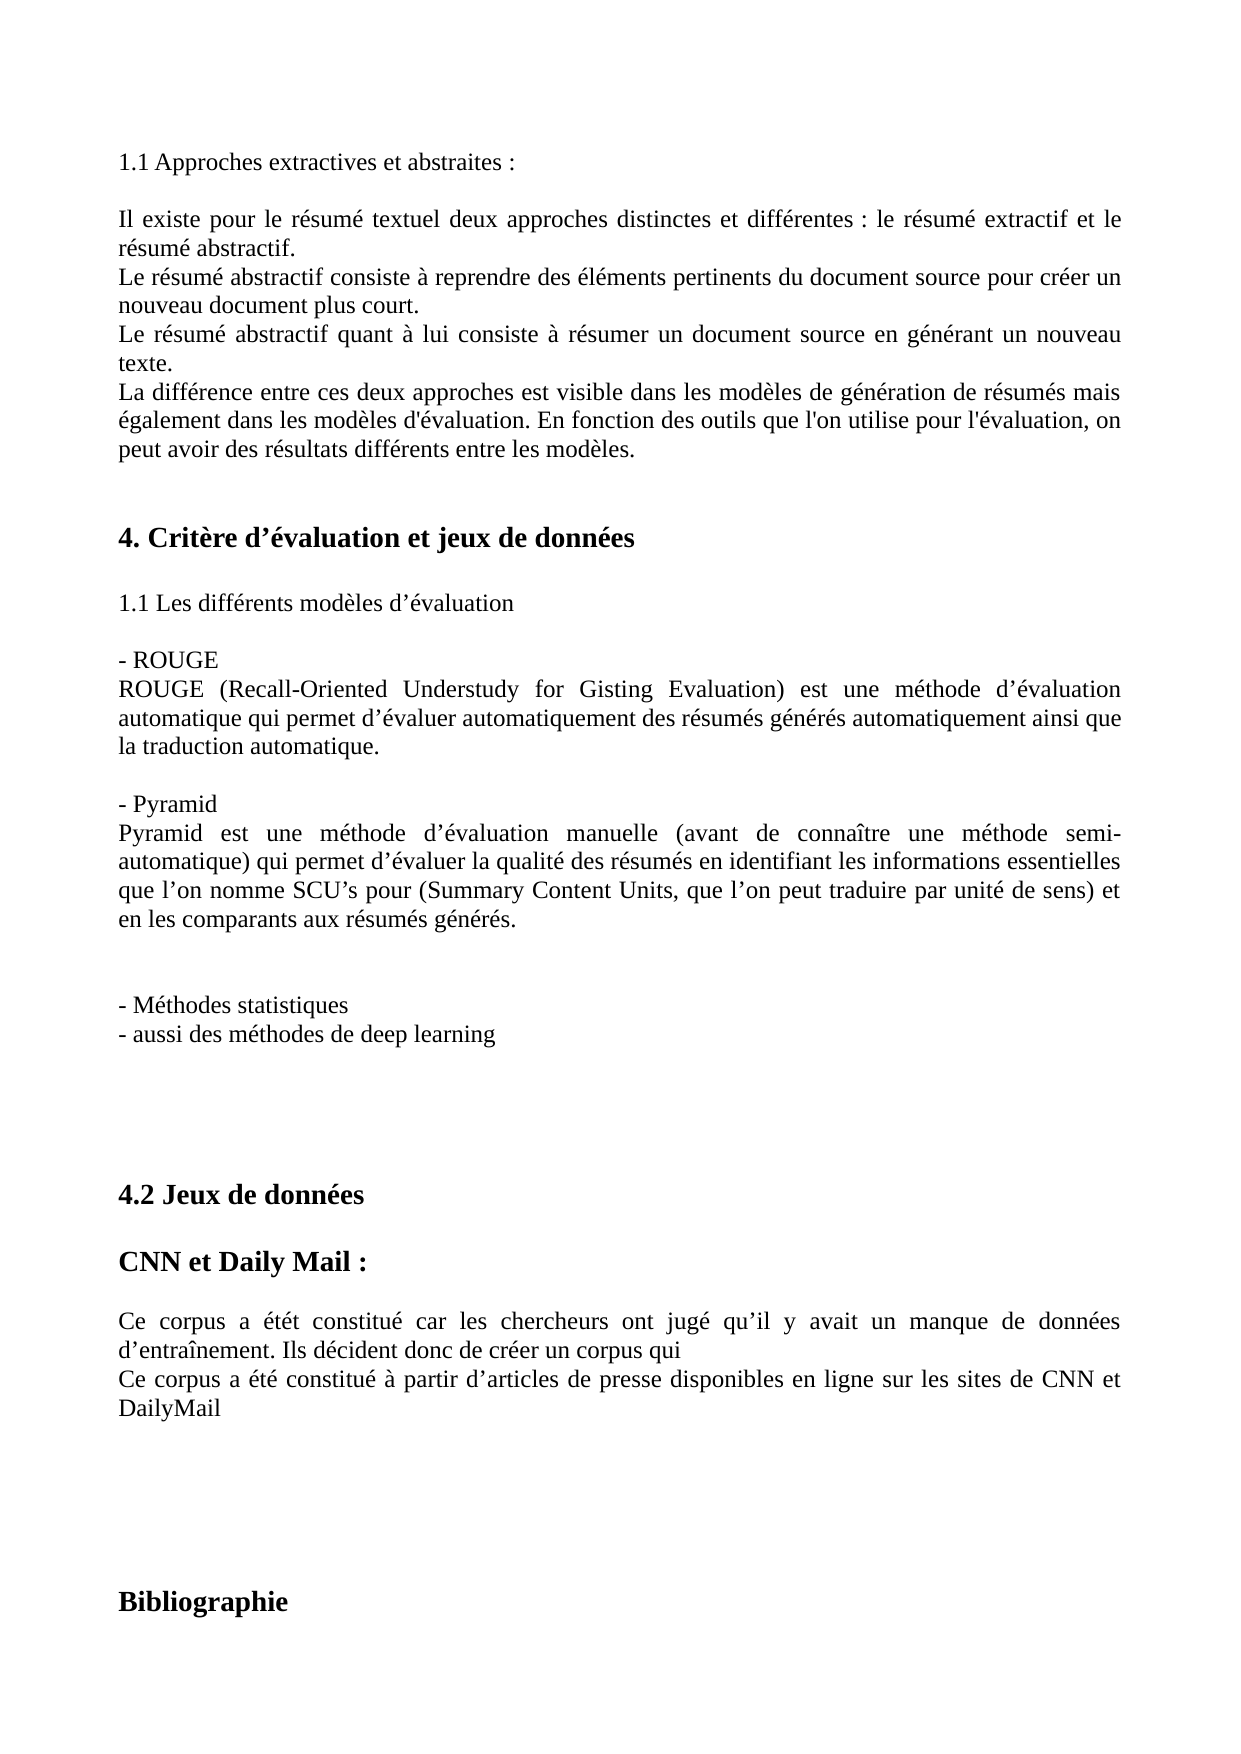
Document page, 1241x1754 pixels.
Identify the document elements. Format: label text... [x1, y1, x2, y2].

text CNN et Daily Mail : [118, 1244, 1122, 1278]
text Pyramid est une méthode d’évaluation manuelle (avant de connaître une méthode semi-automatique) qui permet d’évaluer la qualité des résumés en identifiant les informations essentielles que l’on nomme SCU’s pour (Summary Content Units, que l’on peut traduire par unité de sens) et en les comparants aux résumés générés. [118, 818, 1122, 933]
text 4.2 Jeux de données [118, 1177, 1122, 1211]
text Ce corpus a été constitué à partir d’articles de presse disponibles en ligne sur les sites de CNN et DailyMail [118, 1364, 1122, 1421]
text - Méthodes statistiques [118, 990, 1122, 1019]
text - aussi des méthodes de deep learning [118, 1019, 1122, 1048]
text - Pyramid [118, 789, 1122, 818]
text Il existe pour le résumé textuel deux approches distinctes et différentes : le résumé extractif et le résumé abstractif. [118, 204, 1122, 262]
text - ROUGE [118, 645, 1122, 674]
text Bibliographie [118, 1584, 1122, 1618]
text ROUGE (Recall-Oriented Understudy for Gisting Evaluation) est une méthode d’évaluation automatique qui permet d’évaluer automatiquement des résumés générés automatiquement ainsi que la traduction automatique. [118, 674, 1122, 760]
text La différence entre ces deux approches est visible dans les modèles de génération de résumés mais également dans les modèles d'évaluation. En fonction des outils que l'on utilise pour l'évaluation, on peut avoir des résultats différents entre les modèles. [118, 377, 1122, 463]
text Le résumé abstractif consiste à reprendre des éléments pertinents du document source pour créer un nouveau document plus court. [118, 262, 1122, 319]
text Ce corpus a étét constitué car les chercheurs ont jugé qu’il y avait un manque de données d’entraînement. Ils décident donc de créer un corpus qui [118, 1306, 1122, 1364]
text 4. Critère d’évaluation et jeux de données [118, 521, 1122, 554]
text Le résumé abstractif quant à lui consiste à résumer un document source en générant un nouveau texte. [118, 319, 1122, 377]
text 1.1 Les différents modèles d’évaluation [118, 588, 1122, 616]
text 1.1 Approches extractives et abstraites : [118, 147, 1122, 176]
